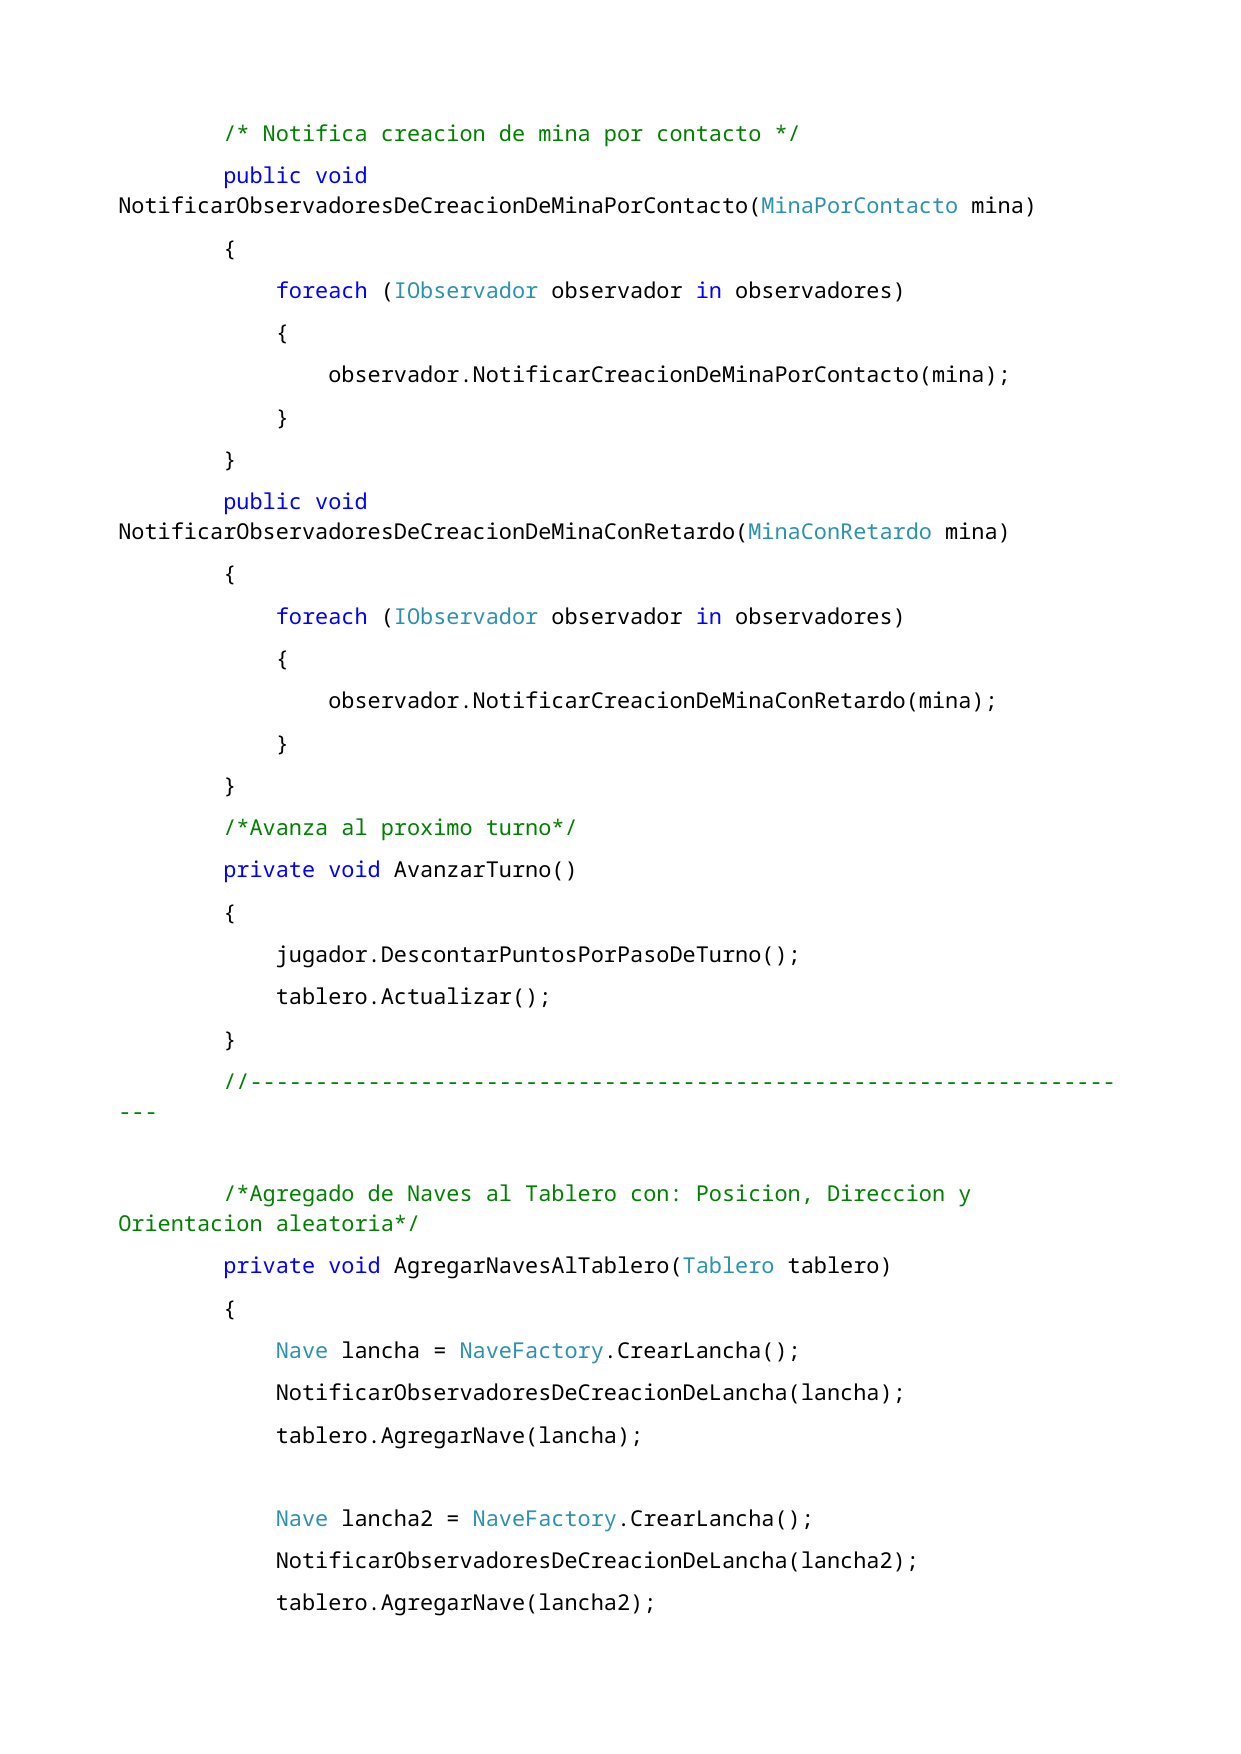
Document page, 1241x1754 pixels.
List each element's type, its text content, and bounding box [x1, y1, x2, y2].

text } [118, 727, 1122, 757]
text { [118, 897, 1122, 926]
text } [118, 770, 1122, 799]
text jugador.DescontarPuntosPorPasoDeTurno(); [118, 939, 1122, 969]
text /*Agregado de Naves al Tablero con: Posicion, Direccion y Orientacion aleatoria*/ [118, 1178, 1122, 1238]
text } [118, 444, 1122, 474]
text Nave lancha2 = NaveFactory.CrearLancha(); [118, 1502, 1122, 1532]
text public void NotificarObservadoresDeCreacionDeMinaPorContacto(MinaPorContacto mina) [118, 160, 1122, 220]
text { [118, 558, 1122, 588]
text NotificarObservadoresDeCreacionDeLancha(lancha2); [118, 1545, 1122, 1574]
text private void AvanzarTurno() [118, 854, 1122, 884]
text /* Notifica creacion de mina por contacto */ [118, 118, 1122, 148]
text { [118, 643, 1122, 673]
text { [118, 232, 1122, 262]
text } [118, 402, 1122, 431]
text tablero.AgregarNave(lancha); [118, 1420, 1122, 1449]
text tablero.AgregarNave(lancha2); [118, 1587, 1122, 1617]
text observador.NotificarCreacionDeMinaPorContacto(mina); [118, 359, 1122, 389]
text tablero.Actualizar(); [118, 981, 1122, 1011]
text /*Avanza al proximo turno*/ [118, 812, 1122, 842]
text { [118, 1293, 1122, 1323]
text observador.NotificarCreacionDeMinaConRetardo(mina); [118, 685, 1122, 715]
text } [118, 1023, 1122, 1053]
text { [118, 317, 1122, 347]
text private void AgregarNavesAlTablero(Tablero tablero) [118, 1251, 1122, 1280]
text Nave lancha = NaveFactory.CrearLancha(); [118, 1335, 1122, 1365]
text foreach (IObservador observador in observadores) [118, 601, 1122, 630]
text foreach (IObservador observador in observadores) [118, 275, 1122, 304]
text public void NotificarObservadoresDeCreacionDeMinaConRetardo(MinaConRetardo mina) [118, 486, 1122, 546]
text NotificarObservadoresDeCreacionDeLancha(lancha); [118, 1377, 1122, 1407]
text //--------------------------------------------------------------------- [118, 1066, 1122, 1125]
